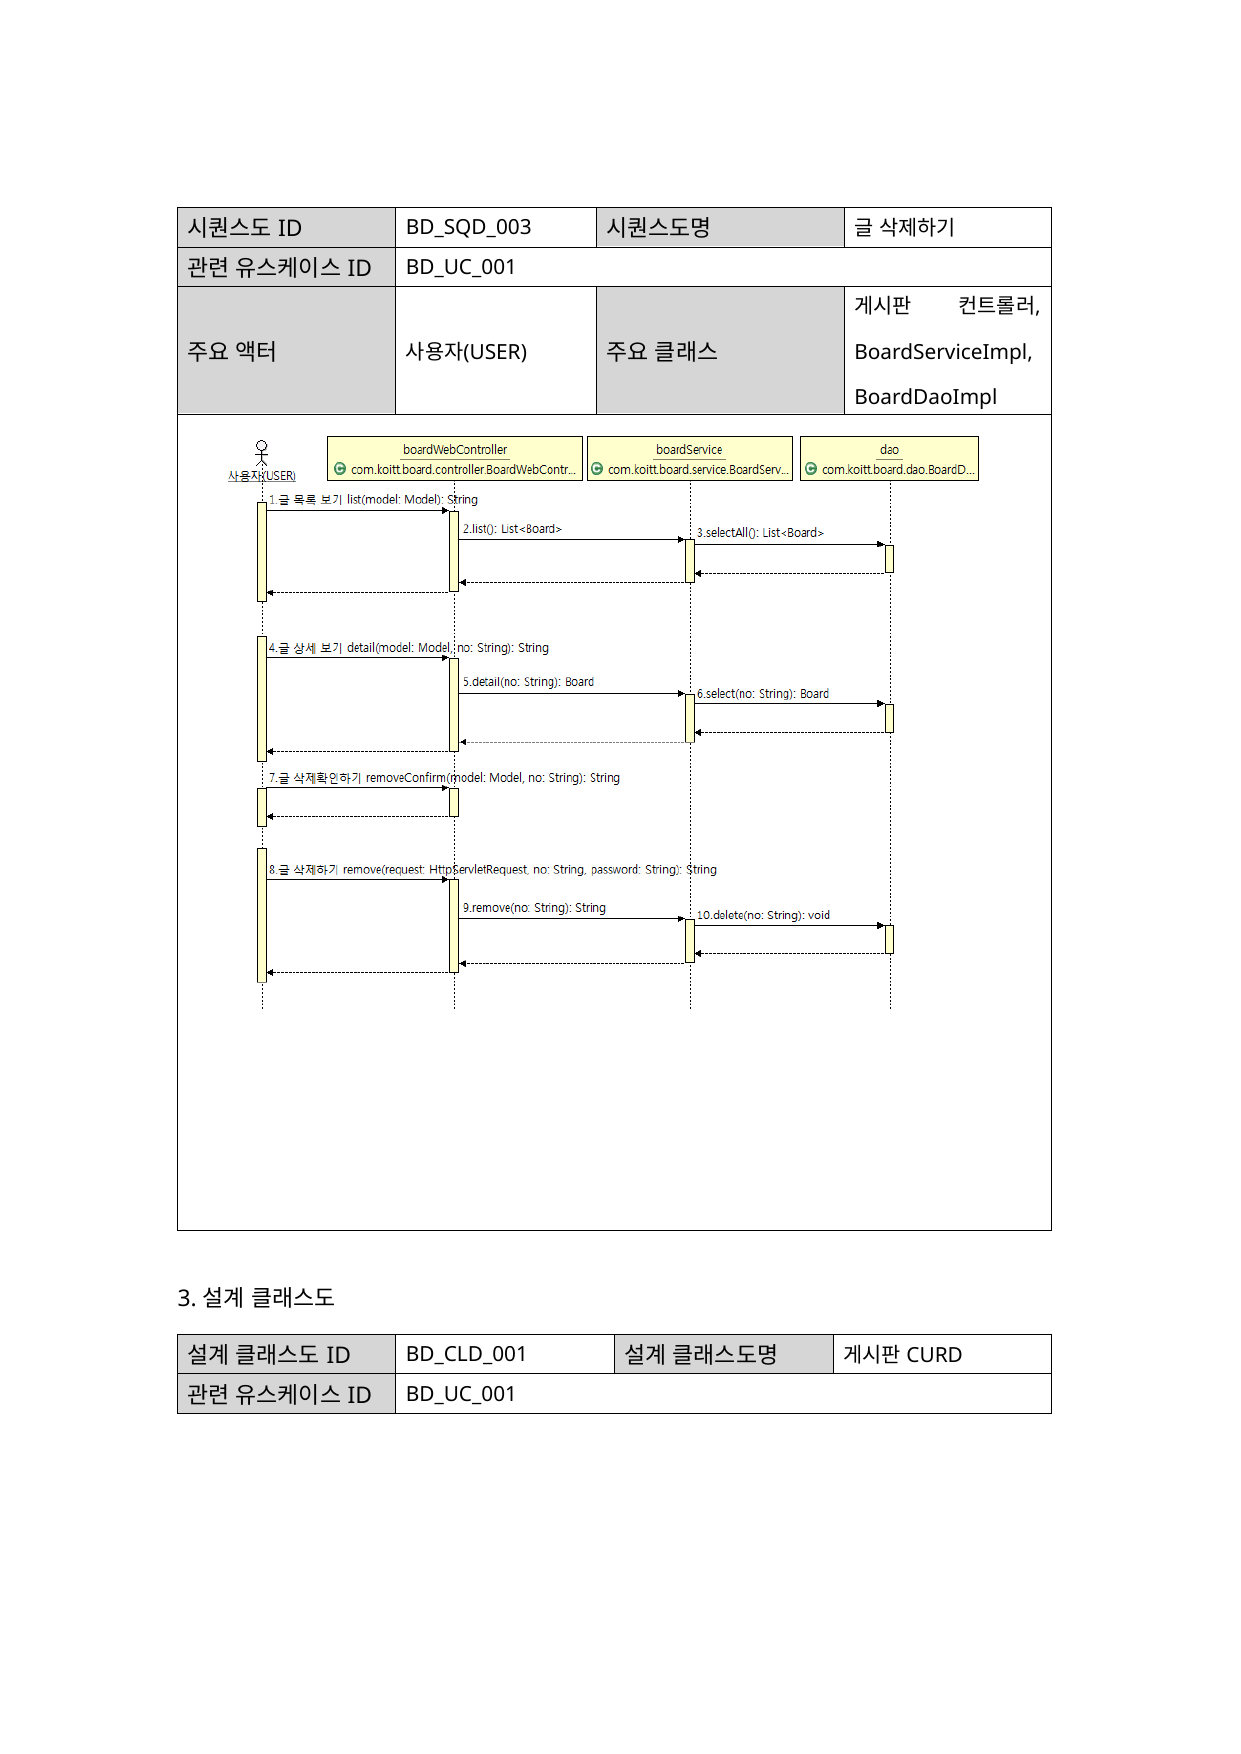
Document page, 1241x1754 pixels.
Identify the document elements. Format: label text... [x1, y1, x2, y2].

table_cell 사용자(USER) [396, 287, 596, 413]
table_header 시퀀스도 ID [178, 208, 395, 246]
table_header 시퀀스도명 [597, 208, 844, 246]
table_cell BD_UC_001 [396, 1374, 1051, 1413]
table_header 글 삭제하기 [845, 208, 1051, 246]
table_header 게시판 CURD [834, 1335, 1051, 1373]
table_header 설계 클래스도 ID [178, 1335, 395, 1373]
table_cell 주요 액터 [178, 287, 395, 413]
table_header 설계 클래스도명 [615, 1335, 833, 1373]
table_cell 관련 유스케이스 ID [178, 1374, 395, 1413]
table_cell BD_UC_001 [396, 248, 1051, 286]
table_cell 관련 유스케이스 ID [178, 248, 395, 286]
table_header BD_SQD_003 [396, 208, 596, 246]
table_cell 주요 클래스 [597, 287, 844, 413]
picture [187, 417, 1041, 1091]
table_header BD_CLD_001 [396, 1335, 614, 1373]
table_cell 게시판 컨트롤러, BoardServiceImpl, BoardDaoImpl [845, 287, 1051, 413]
text 3. 설계 클래스도 [177, 1280, 1063, 1313]
table_cell [178, 415, 1051, 1230]
